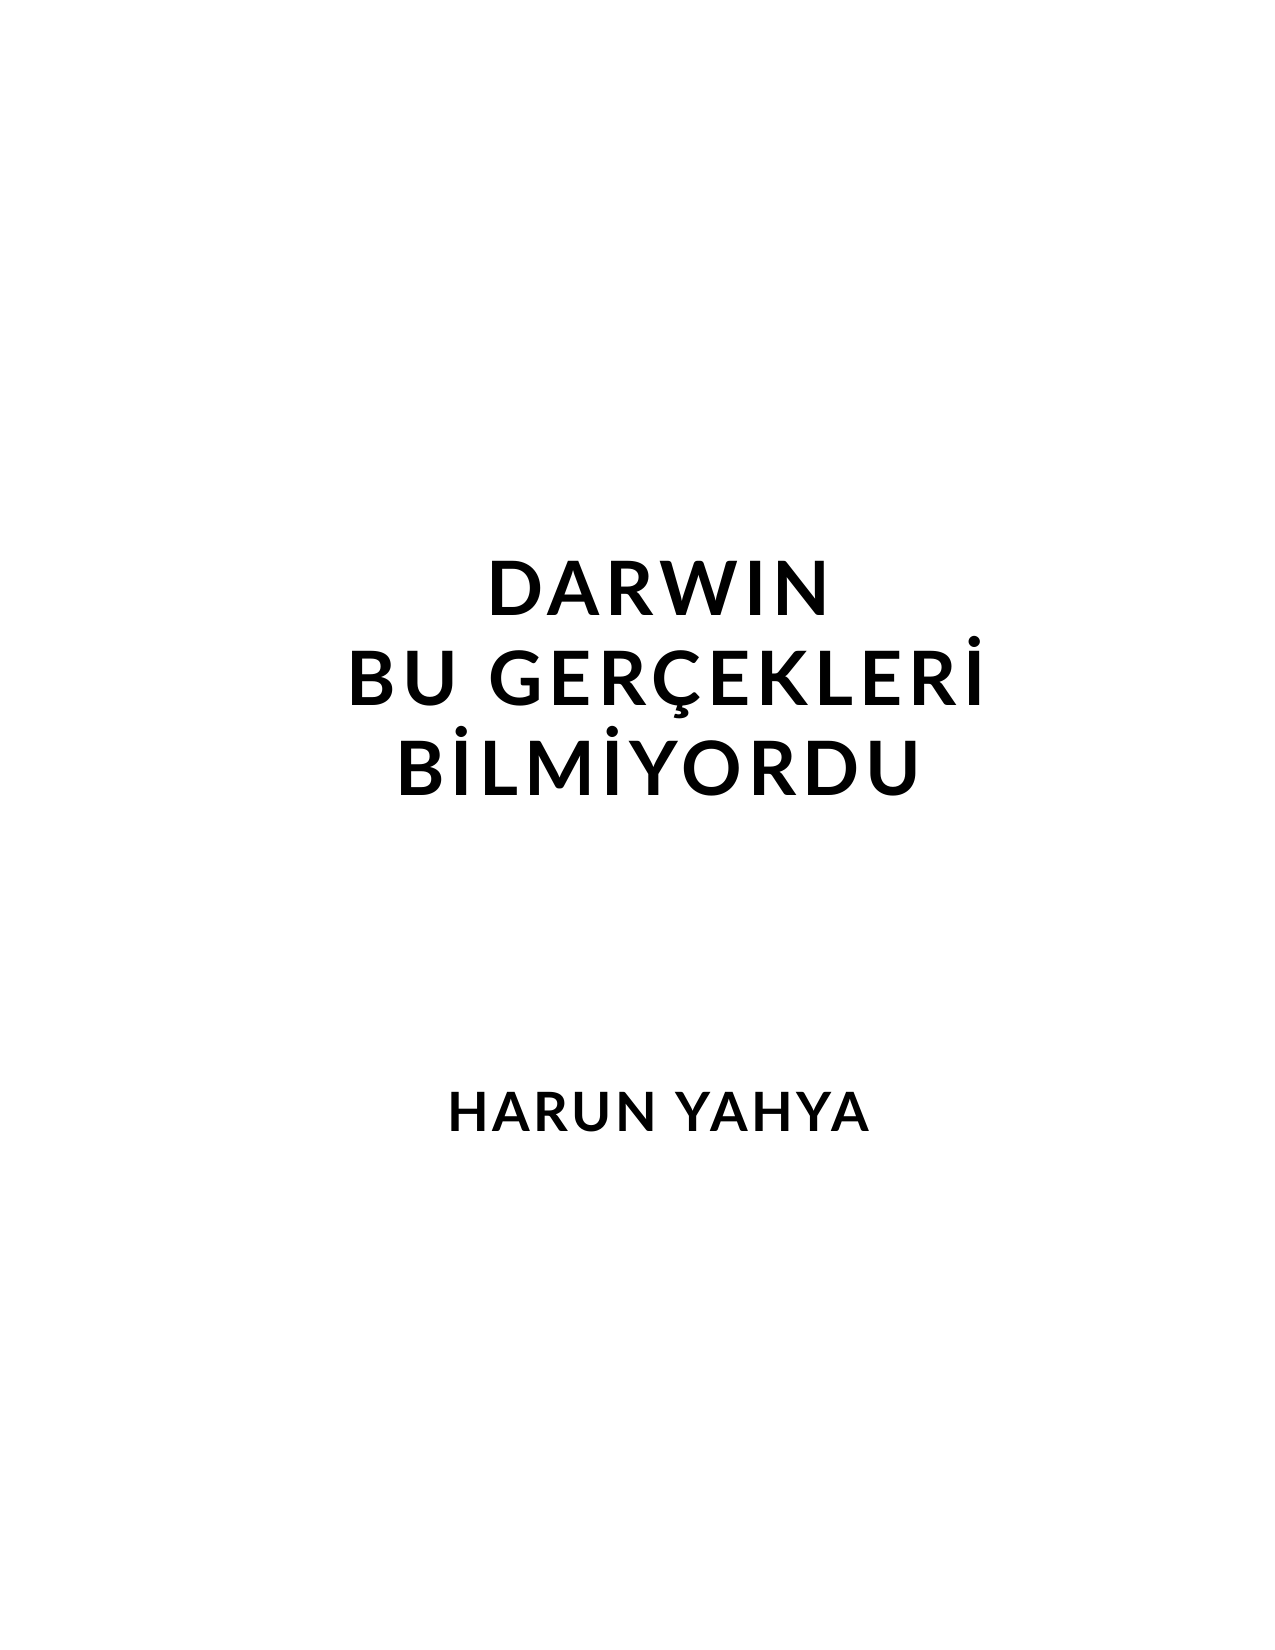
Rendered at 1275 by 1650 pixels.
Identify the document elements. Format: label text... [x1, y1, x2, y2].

text DARWIN [112, 541, 1145, 631]
text HARUN YAHYA [112, 1078, 1145, 1143]
text BU GERÇEKLERİ BİLMİYORDU [172, 631, 1145, 811]
